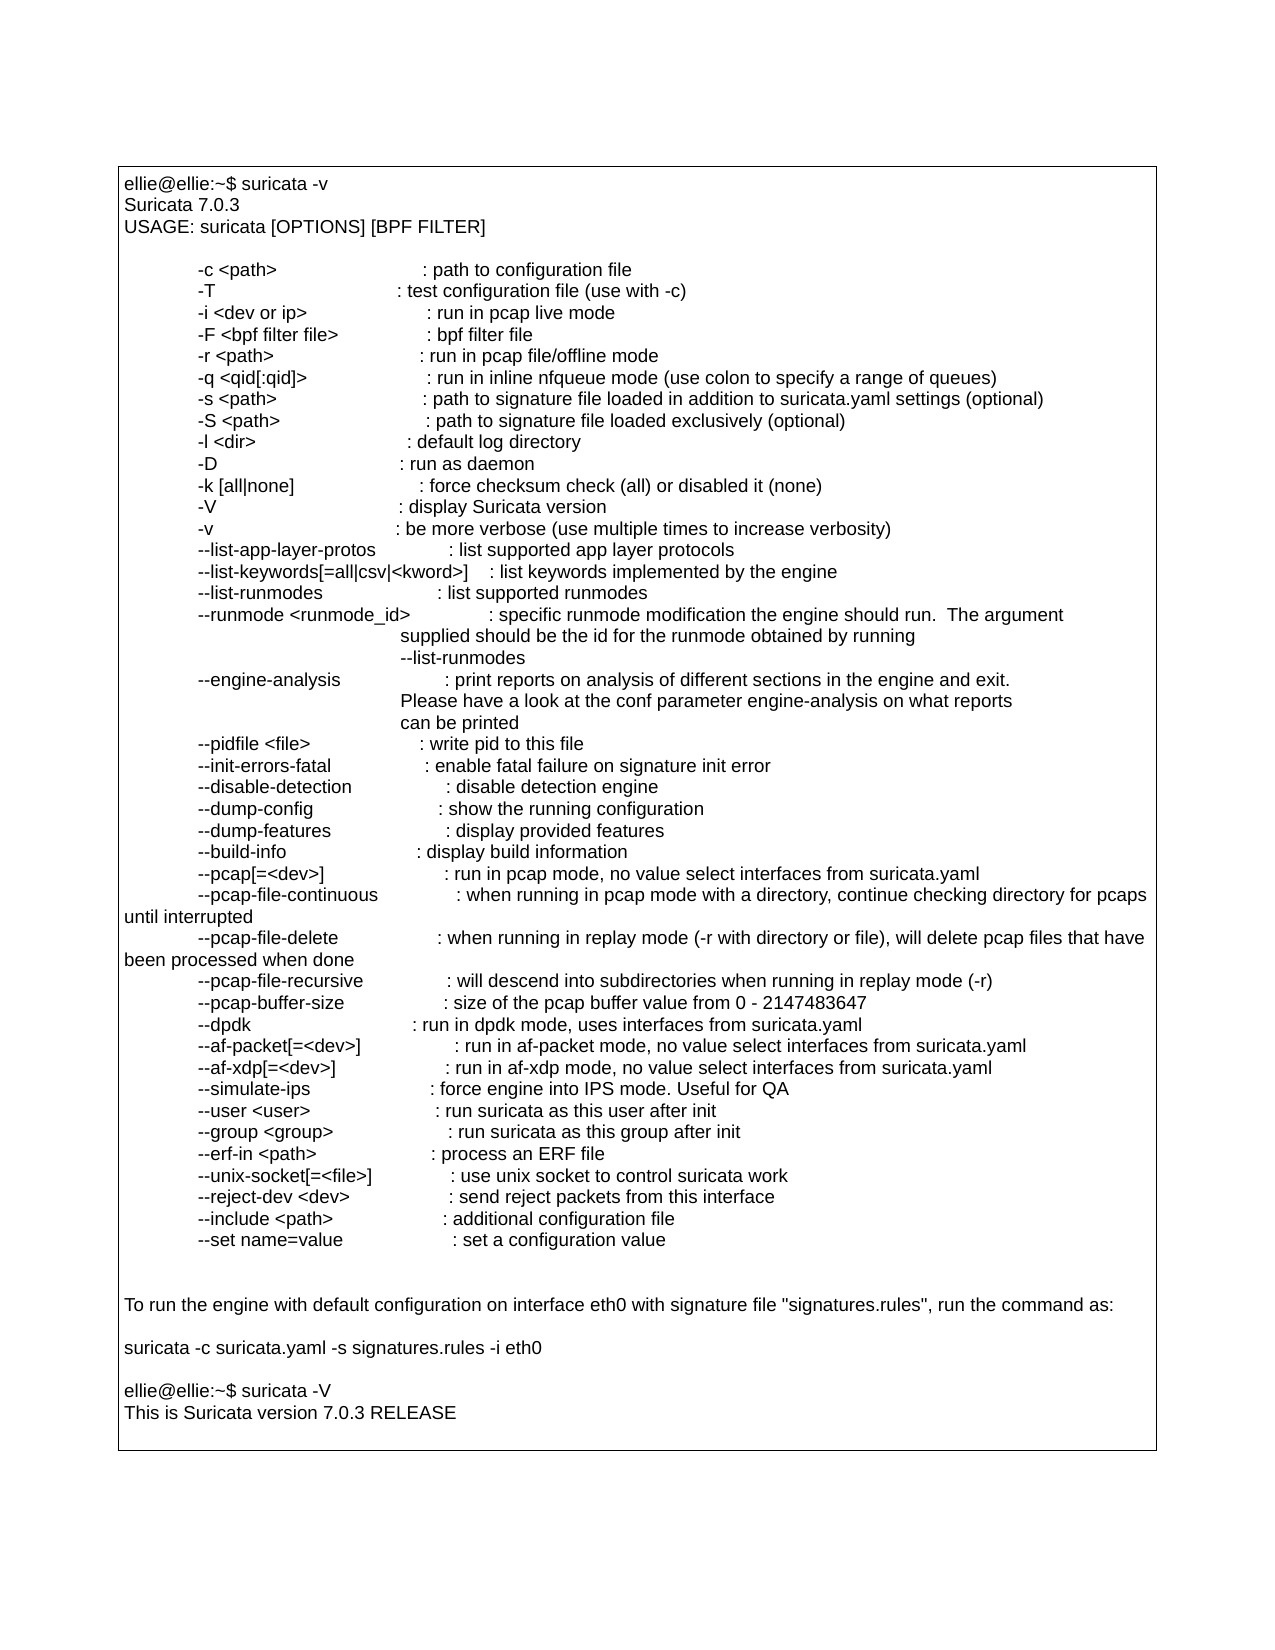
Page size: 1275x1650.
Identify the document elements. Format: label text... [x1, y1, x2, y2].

table_header ellie@ellie:~$ suricata -v Suricata 7.0.3 USAGE: suricata [OPTIONS] [BPF FILTER] -c <path> : path to configuration file -T : test configuration file (use with -c) -i <dev or ip> : run in pcap live mode -F <bpf filter file> : bpf filter file -r <path> : run in pcap file/offline mode -q <qid[:qid]> : run in inline nfqueue mode (use colon to specify a range of queues) -s <path> : path to signature file loaded in addition to suricata.yaml settings (optional) -S <path> : path to signature file loaded exclusively (optional) -l <dir> : default log directory -D : run as daemon -k [all|none] : force checksum check (all) or disabled it (none) -V : display Suricata version -v : be more verbose (use multiple times to increase verbosity) --list-app-layer-protos : list supported app layer protocols --list-keywords[=all|csv|<kword>] : list keywords implemented by the engine --list-runmodes : list supported runmodes --runmode <runmode_id> : specific runmode modification the engine should run. The argument supplied should be the id for the runmode obtained by running --list-runmodes --engine-analysis : print reports on analysis of different sections in the engine and exit. Please have a look at the conf parameter engine-analysis on what reports can be printed --pidfile <file> : write pid to this file --init-errors-fatal : enable fatal failure on signature init error --disable-detection : disable detection engine --dump-config : show the running configuration --dump-features : display provided features --build-info : display build information --pcap[=<dev>] : run in pcap mode, no value select interfaces from suricata.yaml --pcap-file-continuous : when running in pcap mode with a directory, continue checking directory for pcaps until interrupted --pcap-file-delete : when running in replay mode (-r with directory or file), will delete pcap files that have been processed when done --pcap-file-recursive : will descend into subdirectories when running in replay mode (-r) --pcap-buffer-size : size of the pcap buffer value from 0 - 2147483647 --dpdk : run in dpdk mode, uses interfaces from suricata.yaml --af-packet[=<dev>] : run in af-packet mode, no value select interfaces from suricata.yaml --af-xdp[=<dev>] : run in af-xdp mode, no value select interfaces from suricata.yaml --simulate-ips : force engine into IPS mode. Useful for QA --user <user> : run suricata as this user after init --group <group> : run suricata as this group after init --erf-in <path> : process an ERF file --unix-socket[=<file>] : use unix socket to control suricata work --reject-dev <dev> : send reject packets from this interface --include <path> : additional configuration file --set name=value : set a configuration value To run the engine with default configuration on interface eth0 with signature file "signatures.rules", run the command as: suricata -c suricata.yaml -s signatures.rules -i eth0 ellie@ellie:~$ suricata -V This is Suricata version 7.0.3 RELEASE [119, 167, 1156, 1450]
